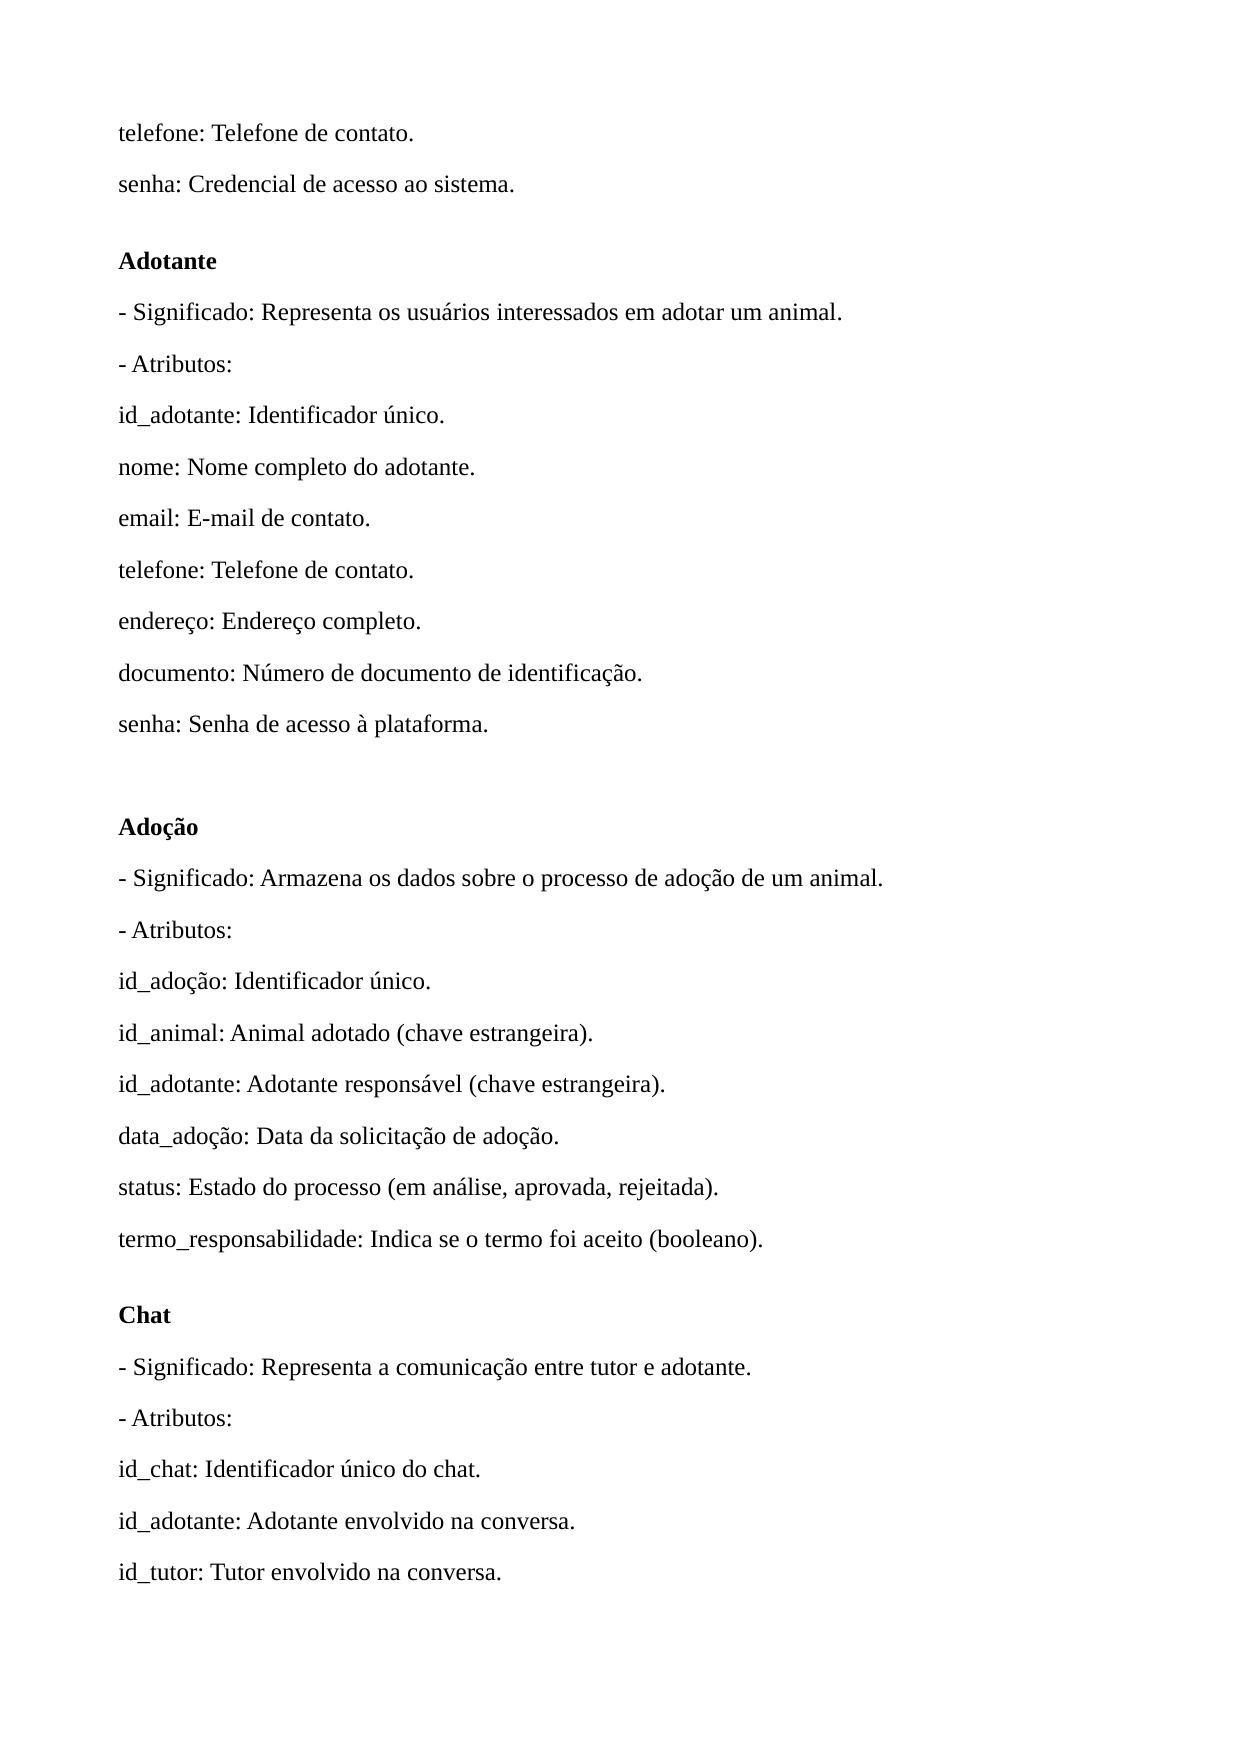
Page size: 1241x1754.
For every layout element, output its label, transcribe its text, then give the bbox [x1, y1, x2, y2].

text Chat - Significado: Representa a comunicação entre tutor e adotante. - Atributos: id_chat: Identificador único do chat. id_adotante: Adotante envolvido na conversa. id_tutor: Tutor envolvido na conversa. [118, 1300, 1122, 1586]
text Adotante - Significado: Representa os usuários interessados em adotar um animal. - Atributos: id_adotante: Identificador único. nome: Nome completo do adotante. email: E-mail de contato. telefone: Telefone de contato. endereço: Endereço completo. documento: Número de documento de identificação. senha: Senha de acesso à plataforma. Adoção - Significado: Armazena os dados sobre o processo de adoção de um animal. - Atributos: id_adoção: Identificador único. id_animal: Animal adotado (chave estrangeira). id_adotante: Adotante responsável (chave estrangeira). data_adoção: Data da solicitação de adoção. status: Estado do processo (em análise, aprovada, rejeitada). termo_responsabilidade: Indica se o termo foi aceito (booleano). [118, 246, 1122, 1252]
text telefone: Telefone de contato. senha: Credencial de acesso ao sistema. [118, 118, 1122, 198]
